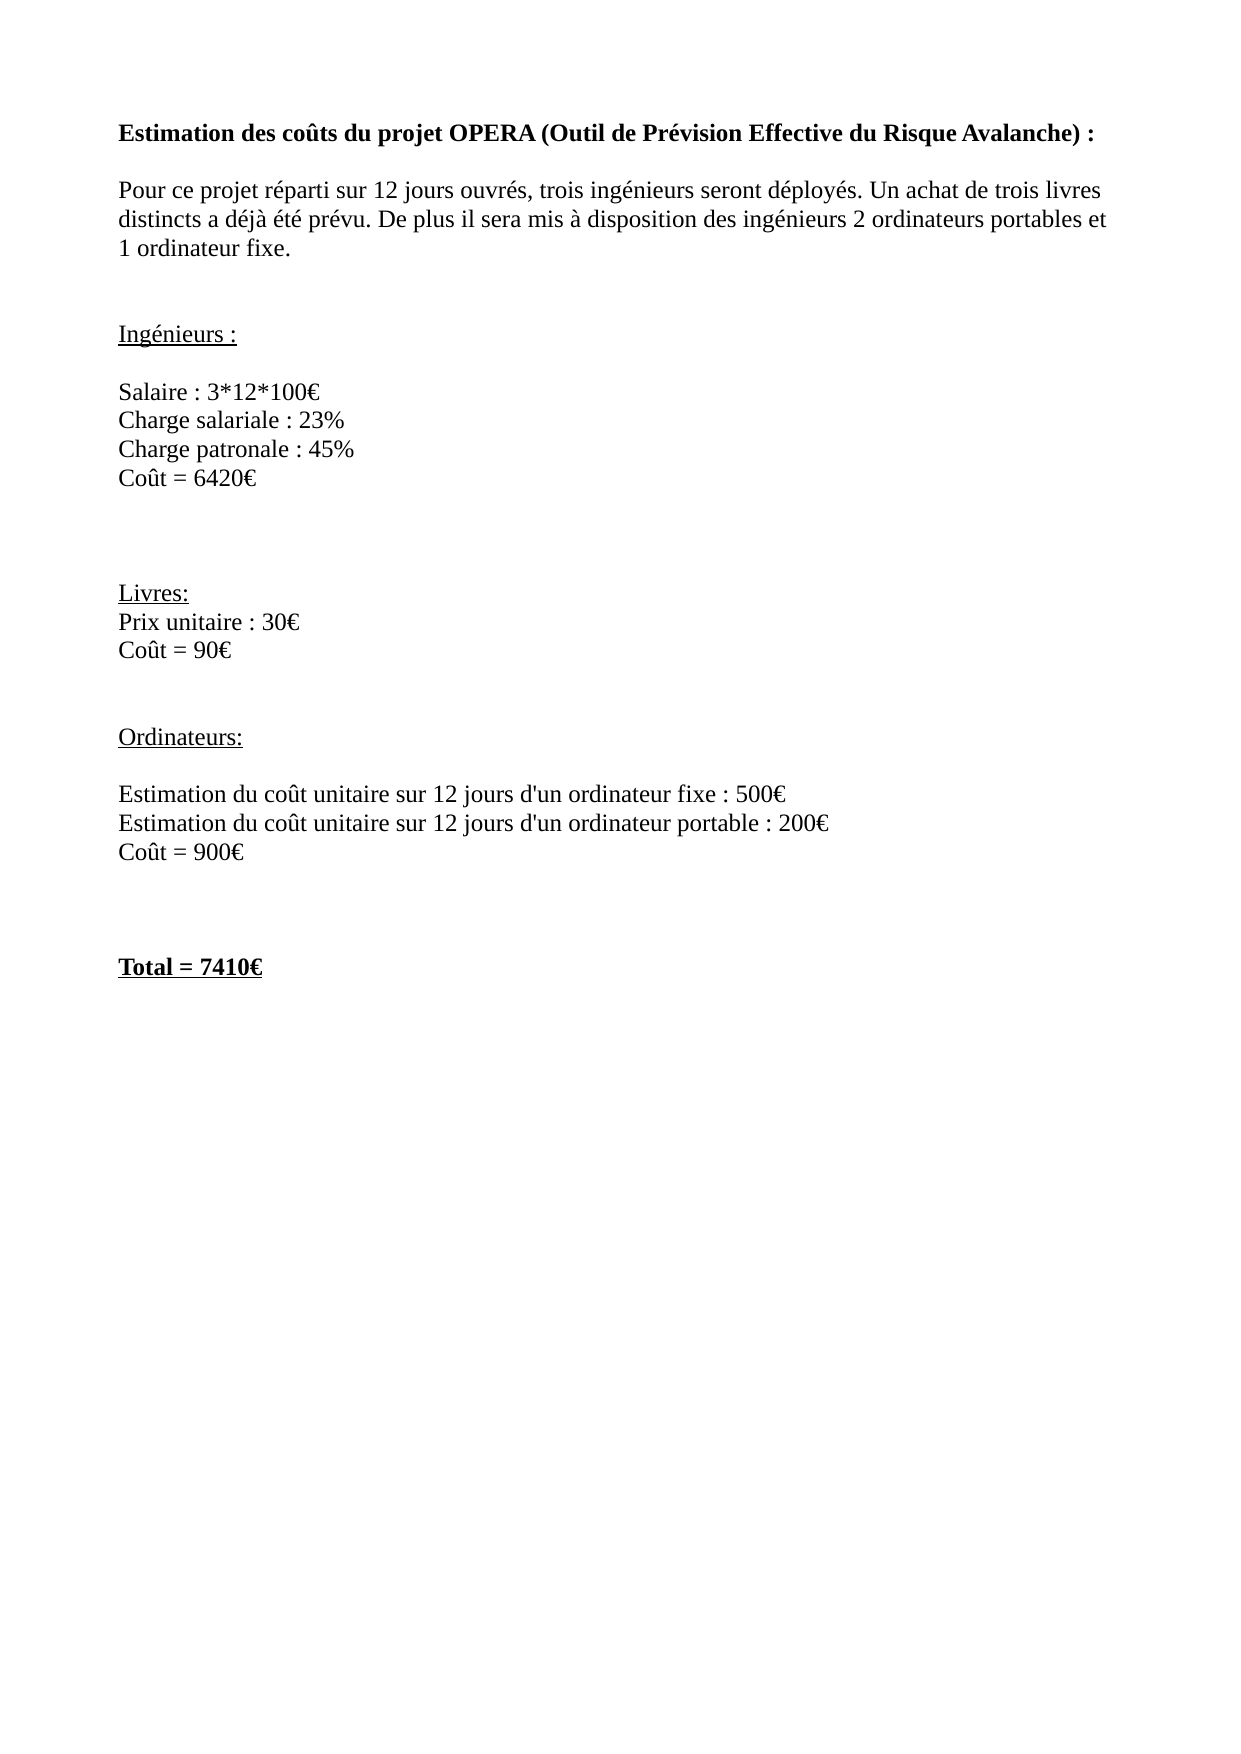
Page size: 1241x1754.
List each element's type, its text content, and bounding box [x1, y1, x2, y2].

text Charge salariale : 23% [118, 406, 1122, 434]
text Ordinateurs: [118, 722, 1122, 751]
text Estimation du coût unitaire sur 12 jours d'un ordinateur portable : 200€ [118, 808, 1122, 837]
text Estimation des coûts du projet OPERA (Outil de Prévision Effective du Risque Avalanche) : [118, 118, 1122, 147]
text Coût = 900€ [118, 837, 1122, 866]
text Estimation du coût unitaire sur 12 jours d'un ordinateur fixe : 500€ [118, 779, 1122, 808]
text Total = 7410€ [118, 952, 1122, 981]
text Coût = 90€ [118, 636, 1122, 664]
text Ingénieurs : [118, 319, 1122, 348]
text Prix unitaire : 30€ [118, 607, 1122, 636]
text Coût = 6420€ [118, 463, 1122, 492]
text Pour ce projet réparti sur 12 jours ouvrés, trois ingénieurs seront déployés. Un achat de trois livres distincts a déjà été prévu. De plus il sera mis à disposition des ingénieurs 2 ordinateurs portables et 1 ordinateur fixe. [118, 176, 1122, 262]
text Livres: [118, 578, 1122, 607]
text Salaire : 3*12*100€ [118, 377, 1122, 406]
text Charge patronale : 45% [118, 434, 1122, 463]
